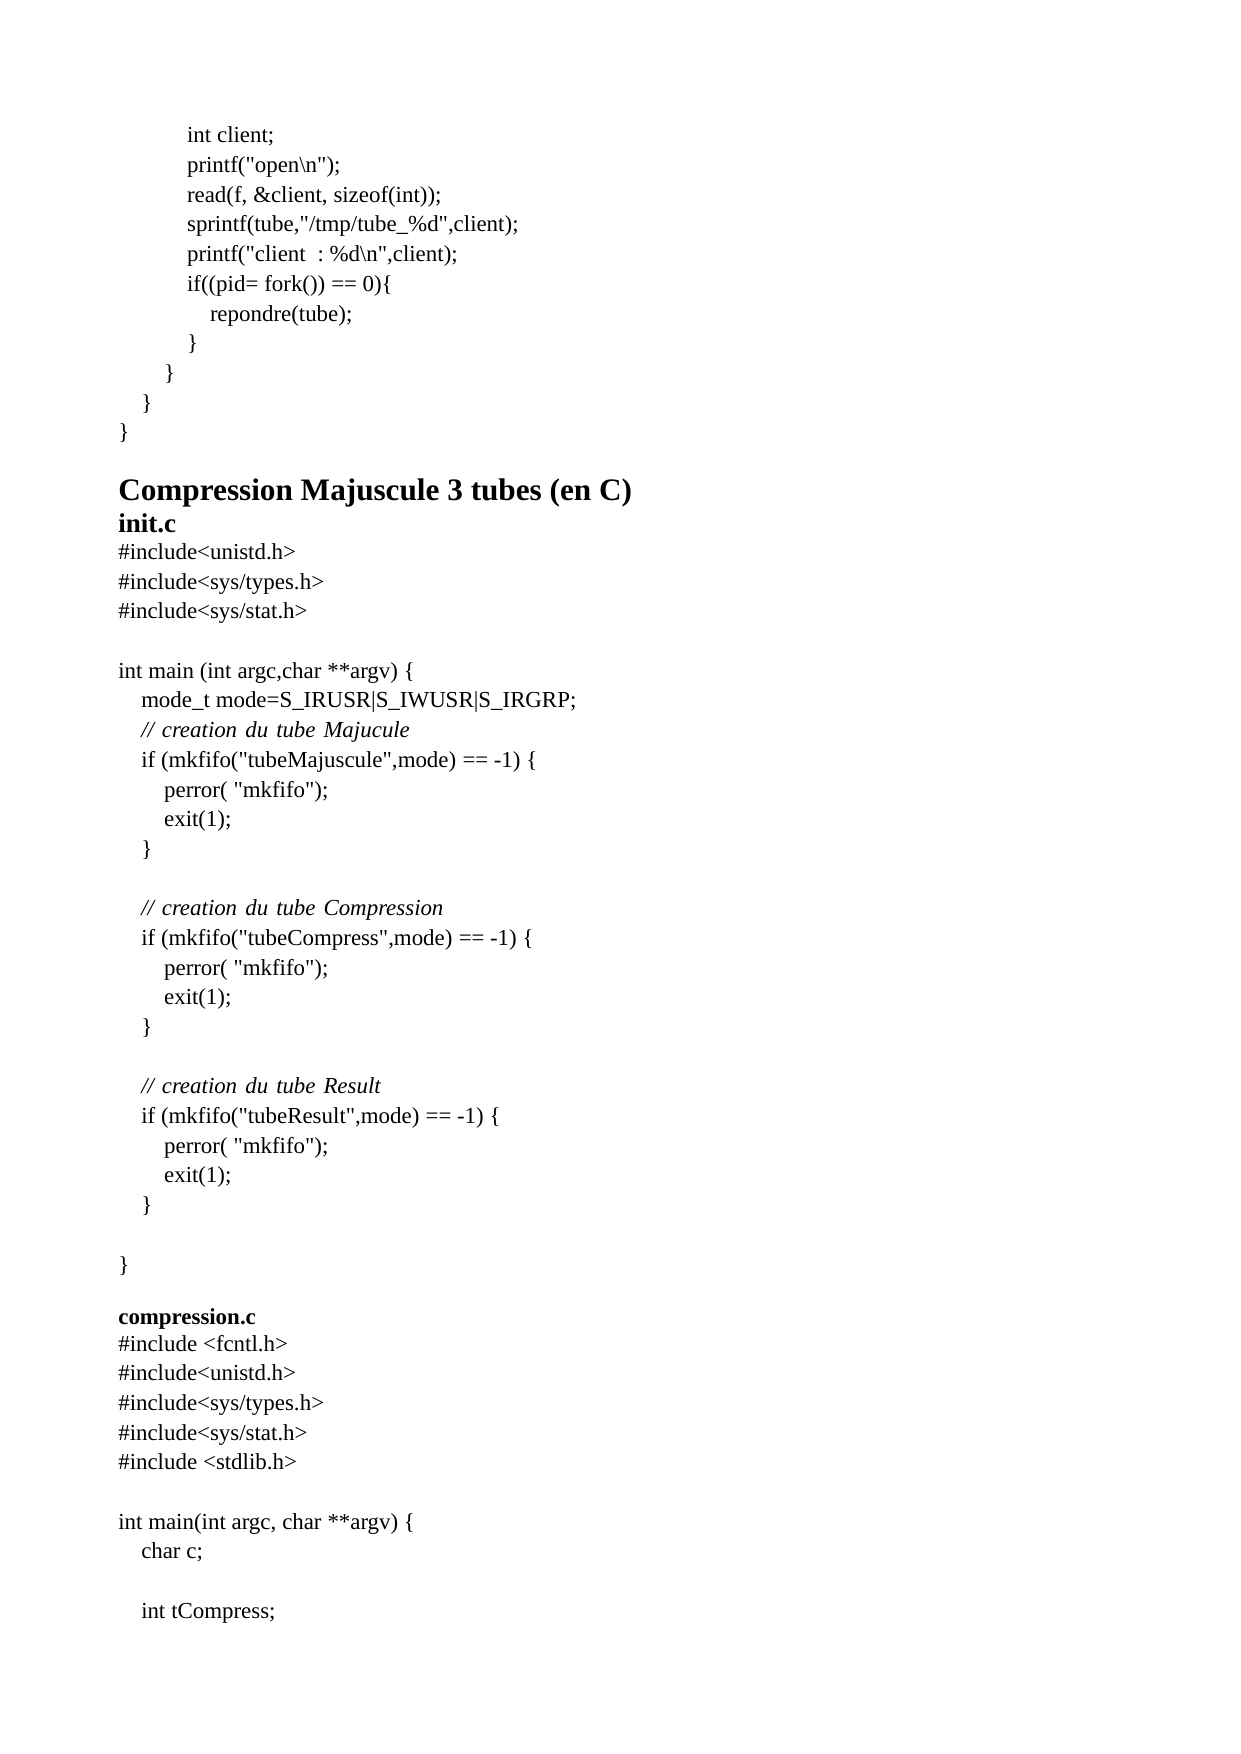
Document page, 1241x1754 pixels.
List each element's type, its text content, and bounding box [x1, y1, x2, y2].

text int client; [118, 118, 1122, 148]
text } [118, 1247, 1122, 1277]
text perror( "mkfifo"); [118, 1128, 1122, 1158]
text #include<sys/types.h> [118, 1386, 1122, 1415]
text } [118, 356, 1122, 385]
text repondre(tube); [118, 296, 1122, 326]
text } [118, 385, 1122, 415]
text #include <stdlib.h> [118, 1445, 1122, 1475]
text #include<unistd.h> [118, 1356, 1122, 1386]
text if (mkfifo("tubeMajuscule",mode) == -1) { [118, 743, 1122, 772]
text exit(1); [118, 980, 1122, 1010]
text } [118, 326, 1122, 356]
text } [118, 832, 1122, 861]
text // creation du tube Result [118, 1069, 1122, 1099]
text int main(int argc, char **argv) { [118, 1504, 1122, 1534]
text #include<sys/stat.h> [118, 594, 1122, 624]
text #include<unistd.h> [118, 538, 1122, 564]
text exit(1); [118, 1158, 1122, 1188]
text read(f, &client, sizeof(int)); [118, 177, 1122, 207]
text exit(1); [118, 802, 1122, 832]
text int main (int argc,char **argv) { [118, 653, 1122, 683]
text if((pid= fork()) == 0){ [118, 267, 1122, 296]
text printf("open\n"); [118, 148, 1122, 177]
text #include<sys/stat.h> [118, 1415, 1122, 1445]
text init.c [118, 507, 1122, 538]
text mode_t mode=S_IRUSR|S_IWUSR|S_IRGRP; [118, 683, 1122, 713]
text perror( "mkfifo"); [118, 772, 1122, 802]
text // creation du tube Majucule [118, 713, 1122, 743]
text // creation du tube Compression [118, 891, 1122, 921]
text char c; [118, 1534, 1122, 1564]
text #include<sys/types.h> [118, 564, 1122, 594]
text Compression Majuscule 3 tubes (en C) [118, 471, 1122, 507]
text printf("client : %d\n",client); [118, 237, 1122, 267]
text #include <fcntl.h> [118, 1330, 1122, 1356]
text sprintf(tube,"/tmp/tube_%d",client); [118, 207, 1122, 237]
text int tCompress; [118, 1593, 1122, 1623]
text perror( "mkfifo"); [118, 950, 1122, 980]
text } [118, 1010, 1122, 1039]
text } [118, 1188, 1122, 1218]
text compression.c [118, 1303, 1122, 1330]
text } [118, 415, 1122, 445]
text if (mkfifo("tubeCompress",mode) == -1) { [118, 921, 1122, 950]
text if (mkfifo("tubeResult",mode) == -1) { [118, 1099, 1122, 1128]
